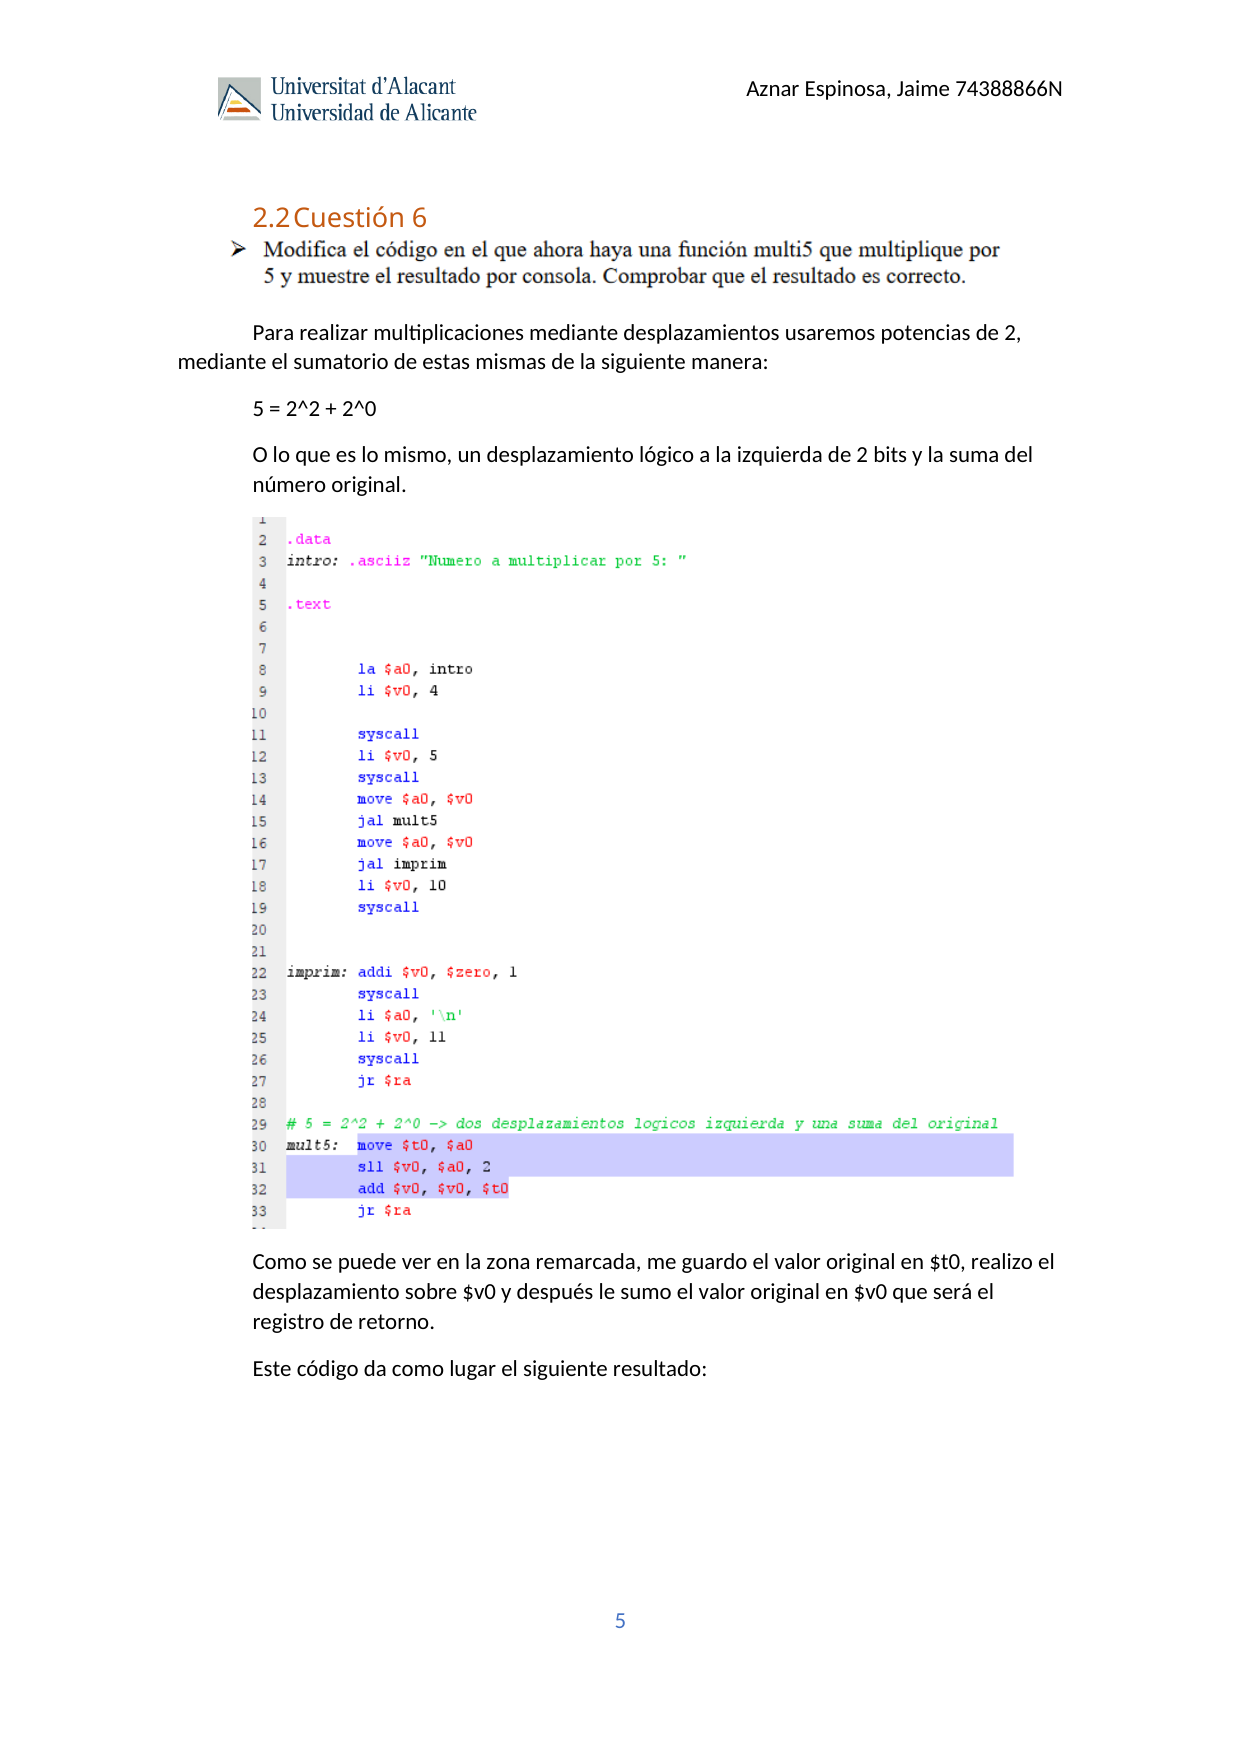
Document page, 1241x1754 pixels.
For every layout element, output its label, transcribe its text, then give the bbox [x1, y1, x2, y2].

text 5 = 2^2 + 2^0 [177, 394, 1063, 422]
list Cuestión 6 [252, 198, 1063, 235]
text Para realizar multiplicaciones mediante desplazamientos usaremos potencias de 2, mediante el sumatorio de estas mismas de la siguiente manera: [177, 318, 1063, 376]
text Como se puede ver en la zona remarcada, me guardo el valor original en $t0, realizo el desplazamiento sobre $v0 y después le sumo el valor original en $v0 que será el registro de retorno. [252, 1247, 1063, 1335]
text Este código da como lugar el siguiente resultado: [252, 1354, 1063, 1382]
text O lo que es lo mismo, un desplazamiento lógico a la izquierda de 2 bits y la suma del número original. [252, 441, 1063, 498]
